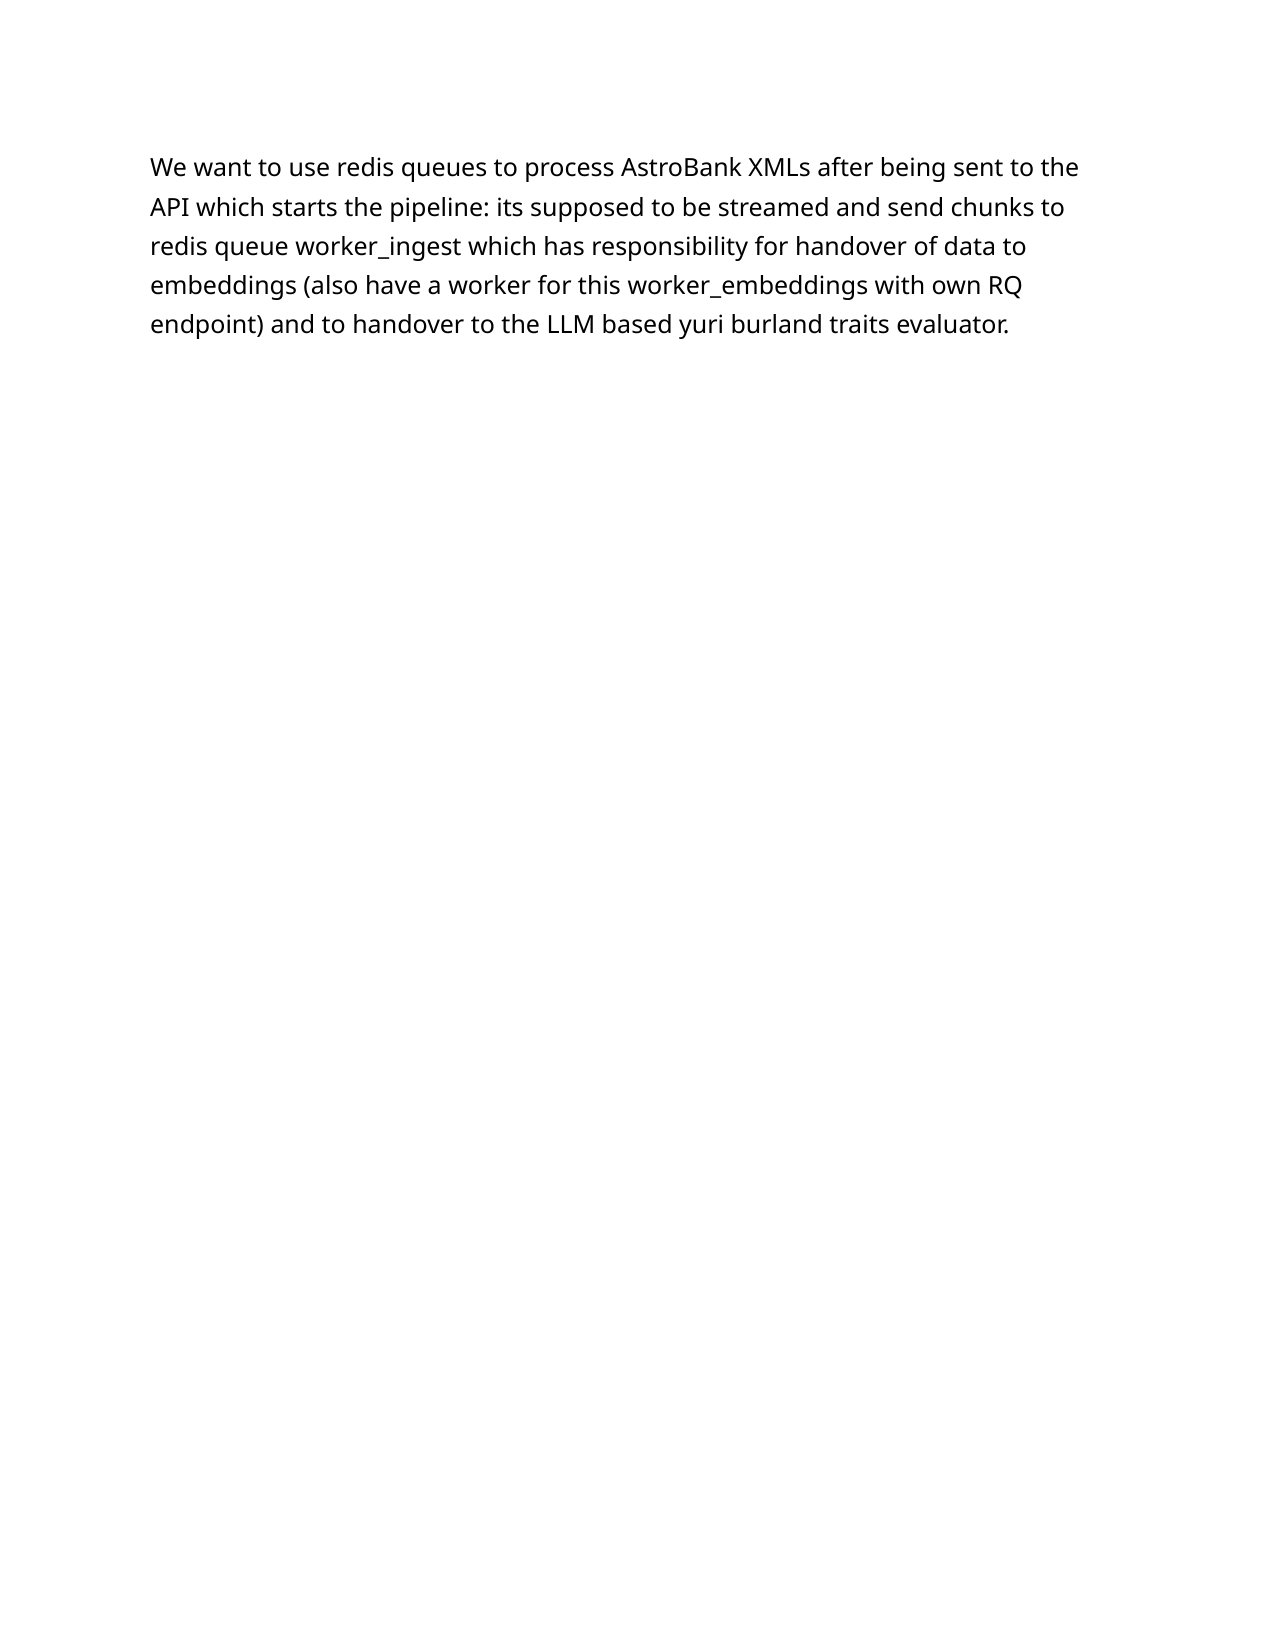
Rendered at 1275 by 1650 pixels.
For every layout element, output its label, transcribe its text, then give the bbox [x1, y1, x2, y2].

text We want to use redis queues to process AstroBank XMLs after being sent to the API which starts the pipeline: its supposed to be streamed and send chunks to redis queue worker_ingest which has responsibility for handover of data to embeddings (also have a worker for this worker_embeddings with own RQ endpoint) and to handover to the LLM based yuri burland traits evaluator. [150, 150, 1125, 341]
